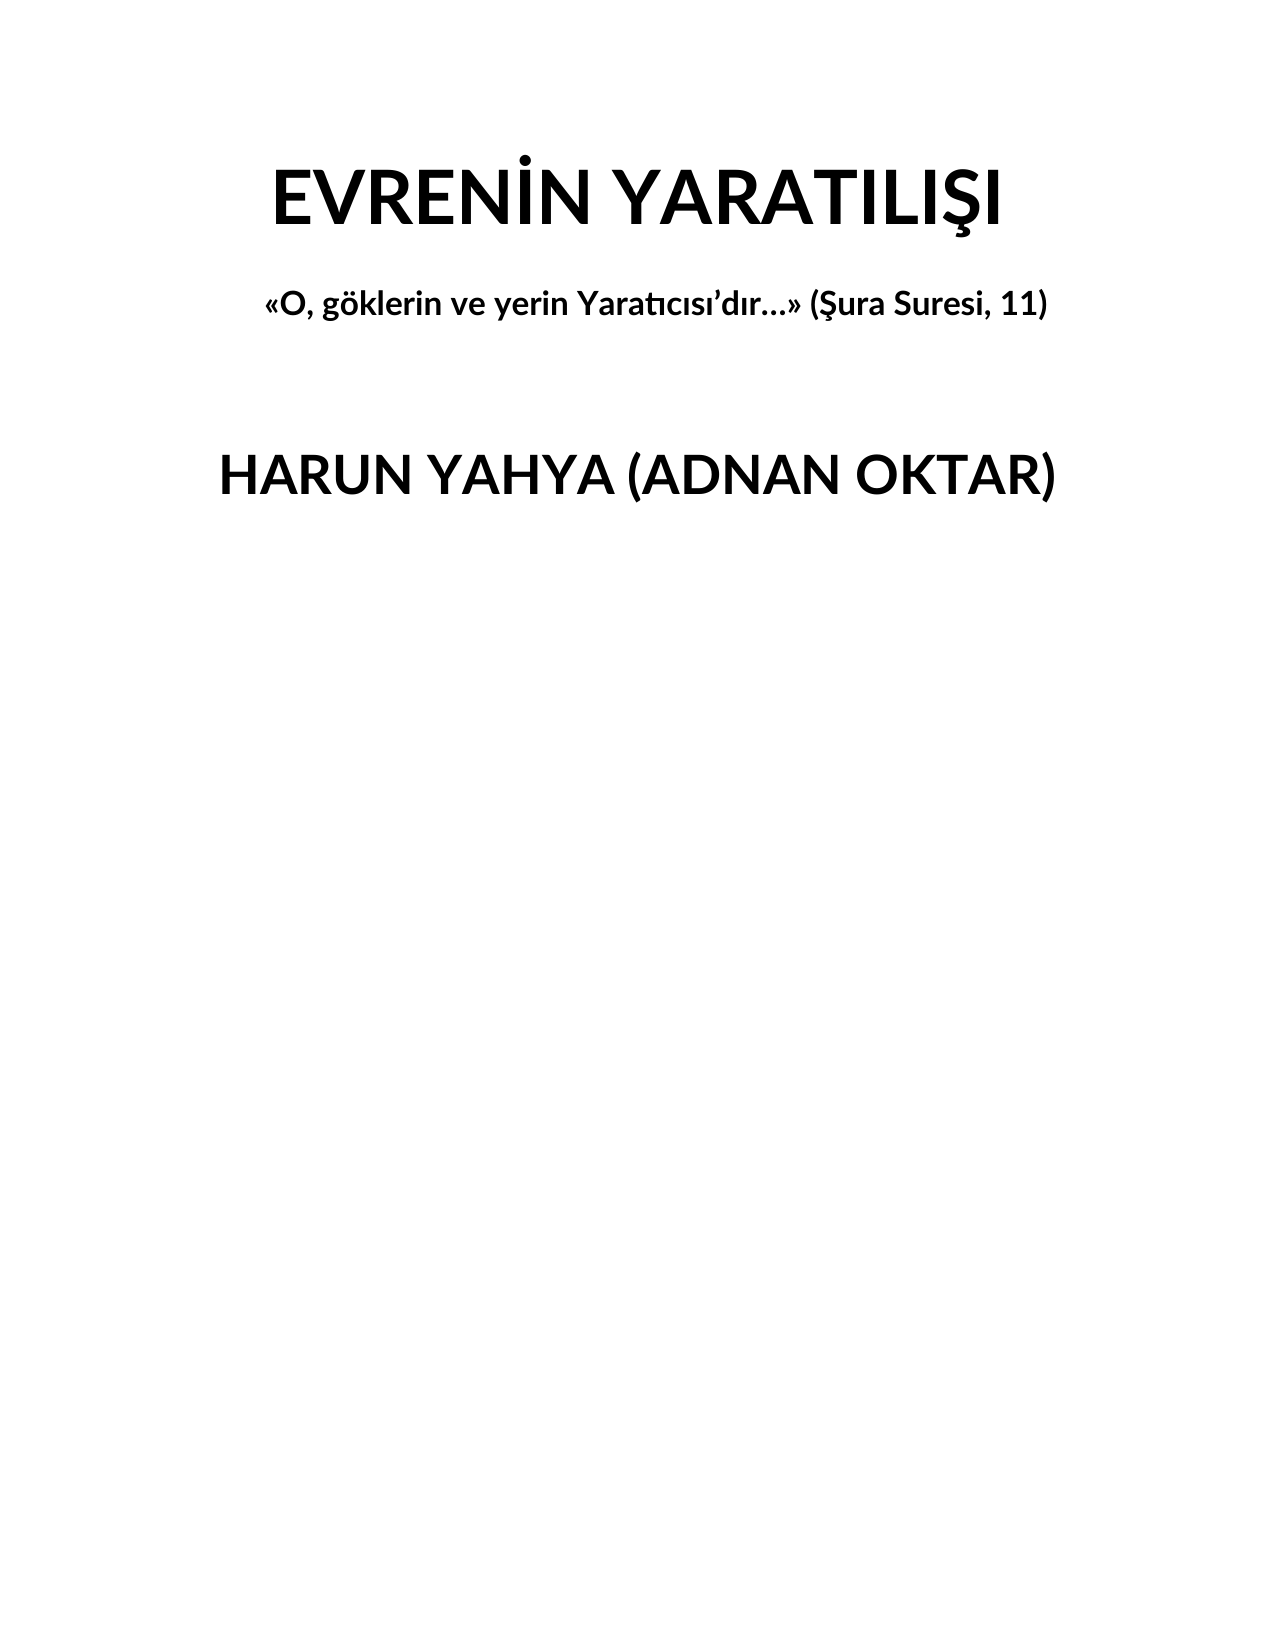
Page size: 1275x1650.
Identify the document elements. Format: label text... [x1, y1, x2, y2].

subtitle EVRENİN YARATILIŞI [75, 150, 1200, 240]
text HARUN YAHYA (ADNAN OKTAR) [75, 441, 1200, 506]
text «O, göklerin ve yerin Yaratıcısı’dır…» (Şura Suresi, 11) [75, 283, 1200, 323]
